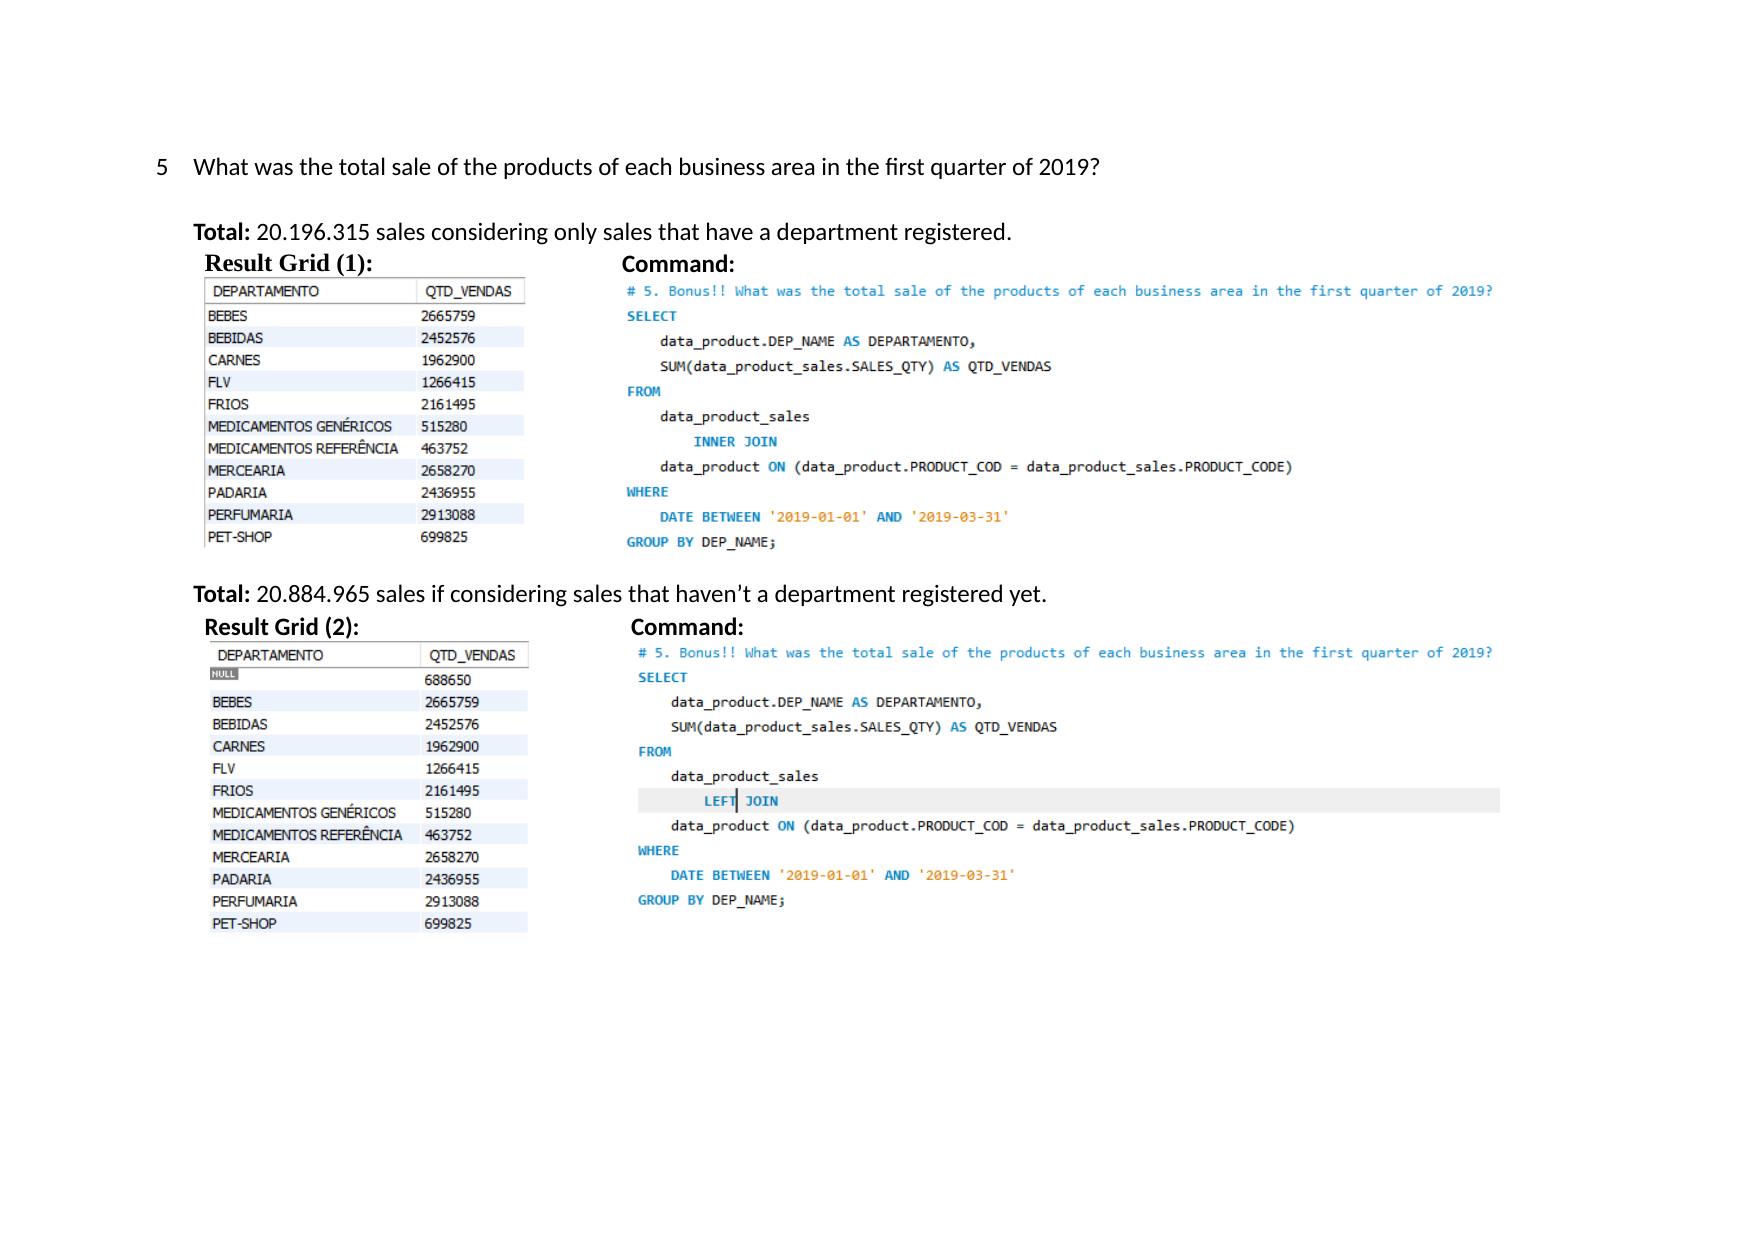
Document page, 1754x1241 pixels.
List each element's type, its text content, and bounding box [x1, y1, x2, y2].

picture [630, 641, 1501, 913]
picture [621, 279, 1499, 554]
picture [210, 641, 533, 938]
table_header Result Grid (1): [193, 249, 611, 578]
table_header Command: [611, 249, 1577, 578]
table_header Result Grid (2): [193, 611, 619, 974]
list What was the total sale of the products of each business area in the first quarter of 2019? [156, 151, 1636, 181]
list Total: 20.196.315 sales considering only sales that have a department registered. [193, 216, 1636, 246]
picture [204, 277, 528, 550]
table_header Command: [620, 611, 1576, 974]
list Total: 20.884.965 sales if considering sales that haven’t a department registered yet. [193, 578, 1636, 609]
